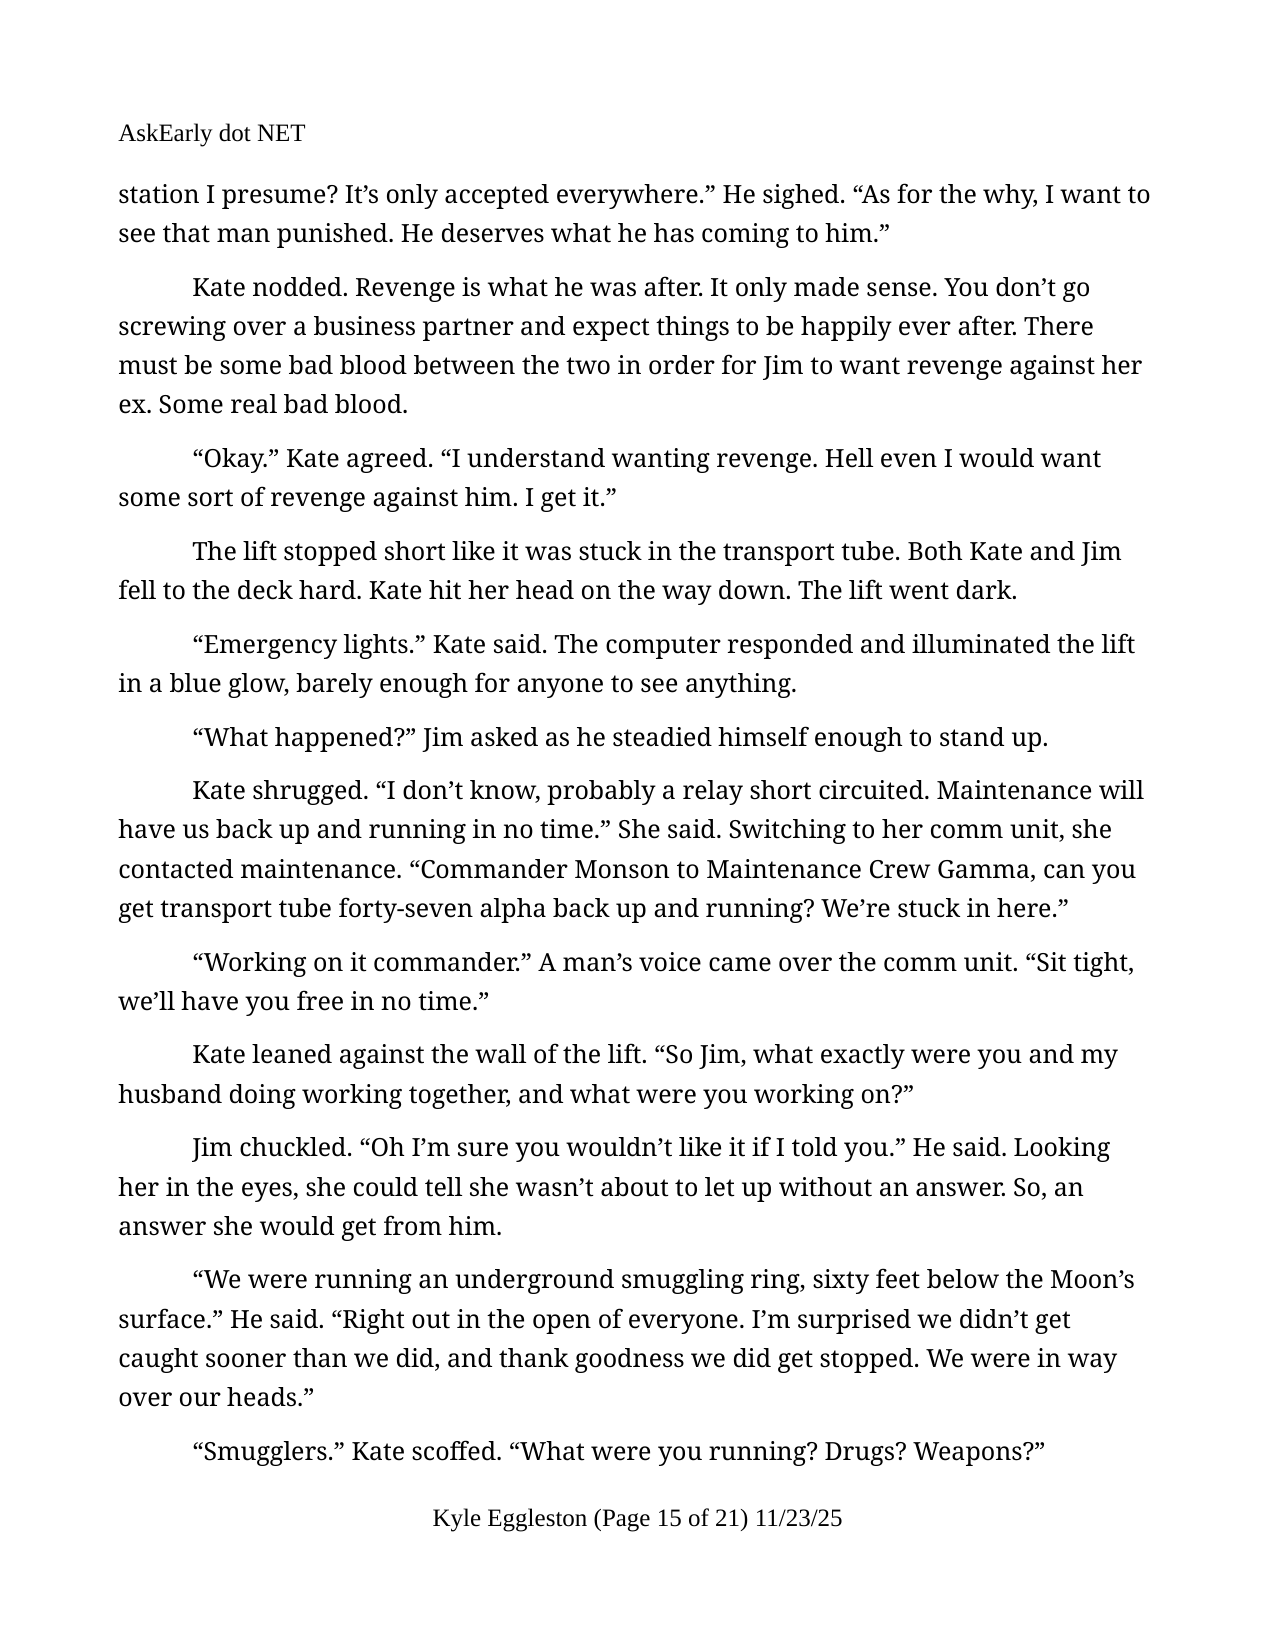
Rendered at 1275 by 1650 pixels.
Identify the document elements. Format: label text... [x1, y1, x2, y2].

text Kate shrugged. “I don’t know, probably a relay short circuited. Maintenance will have us back up and running in no time.” She said. Switching to her comm unit, she contacted maintenance. “Commander Monson to Maintenance Crew Gamma, can you get transport tube forty-seven alpha back up and running? We’re stuck in here.” [118, 773, 1157, 924]
text Jim chuckled. “Oh I’m sure you wouldn’t like it if I told you.” He said. Looking her in the eyes, she could tell she wasn’t about to let up without an answer. So, an answer she would get from him. [118, 1130, 1157, 1242]
text “Okay.” Kate agreed. “I understand wanting revenge. Hell even I would want some sort of revenge against him. I get it.” [118, 441, 1157, 514]
text “We were running an underground smuggling ring, sixty feet below the Moon’s surface.” He said. “Right out in the open of everyone. I’m surprised we didn’t get caught sooner than we did, and thank goodness we did get stopped. We were in way over our heads.” [118, 1262, 1157, 1414]
text “Smugglers.” Kate scoffed. “What were you running? Drugs? Weapons?” [118, 1433, 1157, 1467]
text “Working on it commander.” A man’s voice came over the comm unit. “Sit tight, we’ll have you free in no time.” [118, 944, 1157, 1017]
text Kate leaned against the wall of the lift. “So Jim, what exactly were you and my husband doing working together, and what were you working on?” [118, 1037, 1157, 1110]
text “Emergency lights.” Kate said. The computer responded and illuminated the lift in a blue glow, barely enough for anyone to see anything. [118, 626, 1157, 699]
text “What happened?” Jim asked as he steadied himself enough to stand up. [118, 719, 1157, 753]
text The lift stopped short like it was stuck in the transport tube. Both Kate and Jim fell to the deck hard. Kate hit her head on the way down. The lift went dark. [118, 533, 1157, 607]
text station I presume? It’s only accepted everywhere.” He sighed. “As for the why, I want to see that man punished. He deserves what he has coming to him.” [118, 176, 1157, 249]
text Kate nodded. Revenge is what he was after. It only made sense. You don’t go screwing over a business partner and expect things to be happily ever after. There must be some bad blood between the two in order for Jim to want revenge against her ex. Some real bad blood. [118, 269, 1157, 421]
